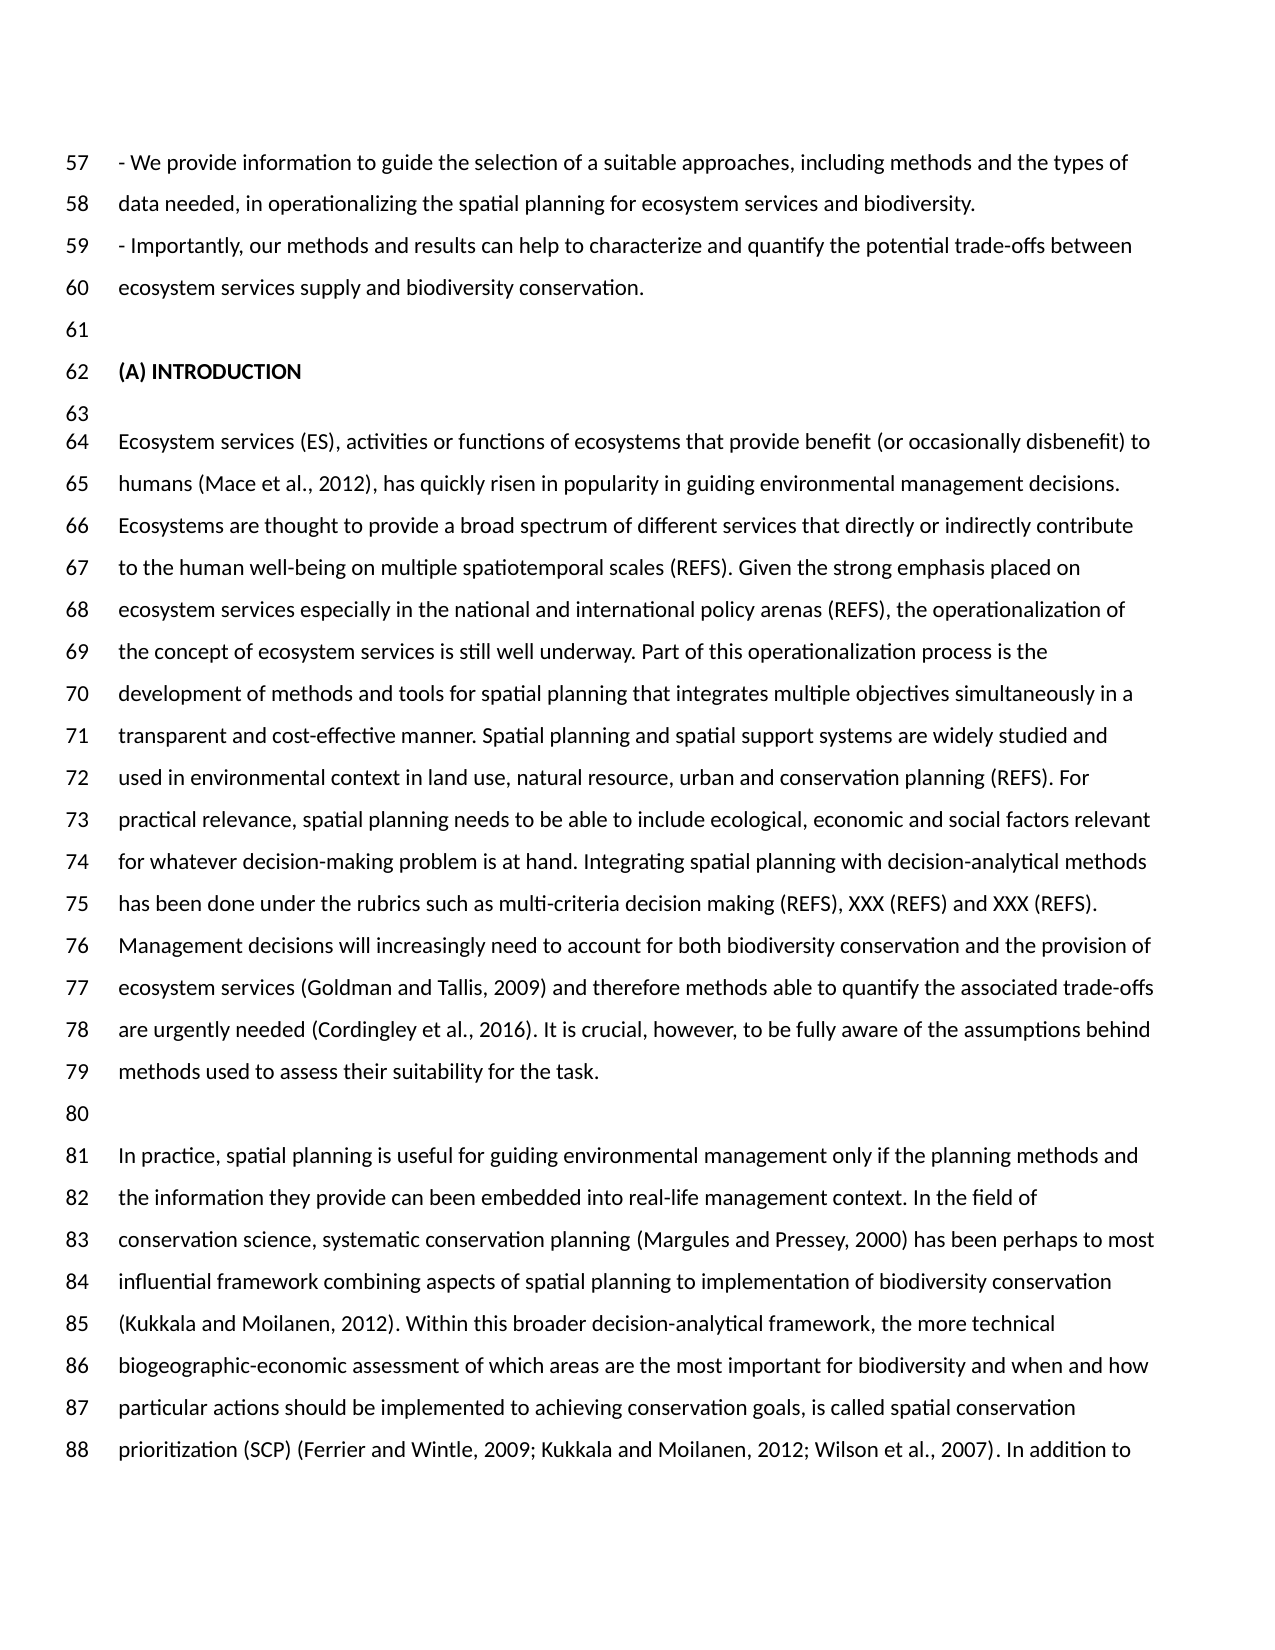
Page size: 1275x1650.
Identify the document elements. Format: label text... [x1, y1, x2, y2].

text - We provide information to guide the selection of a suitable approaches, including methods and the types of data needed, in operationalizing the spatial planning for ecosystem services and biodiversity. [118, 148, 1157, 218]
text In practice, spatial planning is useful for guiding environmental management only if the planning methods and the information they provide can been embedded into real-life management context. In the field of conservation science, systematic conservation planning (Margules and Pressey, 2000)⁠ has been perhaps to most influential framework combining aspects of spatial planning to implementation of biodiversity conservation (Kukkala and Moilanen, 2012)⁠. Within this broader decision-analytical framework, the more technical biogeographic-economic assessment of which areas are the most important for biodiversity and when and how particular actions should be implemented to achieving conservation goals, is called spatial conservation prioritization (SCP) (Ferrier and Wintle, 2009; Kukkala and Moilanen, 2012; Wilson et al., 2007)⁠. In addition to [118, 1141, 1157, 1463]
text - Importantly, our methods and results can help to characterize and quantify the potential trade-offs between ecosystem services supply and biodiversity conservation. [118, 232, 1157, 302]
text Ecosystem services (ES), activities or functions of ecosystems that provide benefit (or occasionally disbenefit) to humans (Mace et al., 2012)⁠, has quickly risen in popularity in guiding environmental management decisions. Ecosystems are thought to provide a broad spectrum of different services that directly or indirectly contribute to the human well-being on multiple spatiotemporal scales (REFS). Given the strong emphasis placed on ecosystem services especially in the national and international policy arenas (REFS), the operationalization of the concept of ecosystem services is still well underway. Part of this operationalization process is the development of methods and tools for spatial planning that integrates multiple objectives simultaneously in a transparent and cost-effective manner. Spatial planning and spatial support systems are widely studied and used in environmental context in land use, natural resource, urban and conservation planning (REFS). For practical relevance, spatial planning needs to be able to include ecological, economic and social factors relevant for whatever decision-making problem is at hand. Integrating spatial planning with decision-analytical methods has been done under the rubrics such as multi-criteria decision making (REFS), XXX (REFS) and XXX (REFS). Management decisions will increasingly need to account for both biodiversity conservation and the provision of ecosystem services (Goldman and Tallis, 2009)⁠ and therefore methods able to quantify the associated trade-offs are urgently needed (Cordingley et al., 2016)⁠. It is crucial, however, to be fully aware of the assumptions behind methods used to assess their suitability for the task. [118, 427, 1157, 1085]
subtitle (A) INTRODUCTION [118, 357, 1157, 386]
